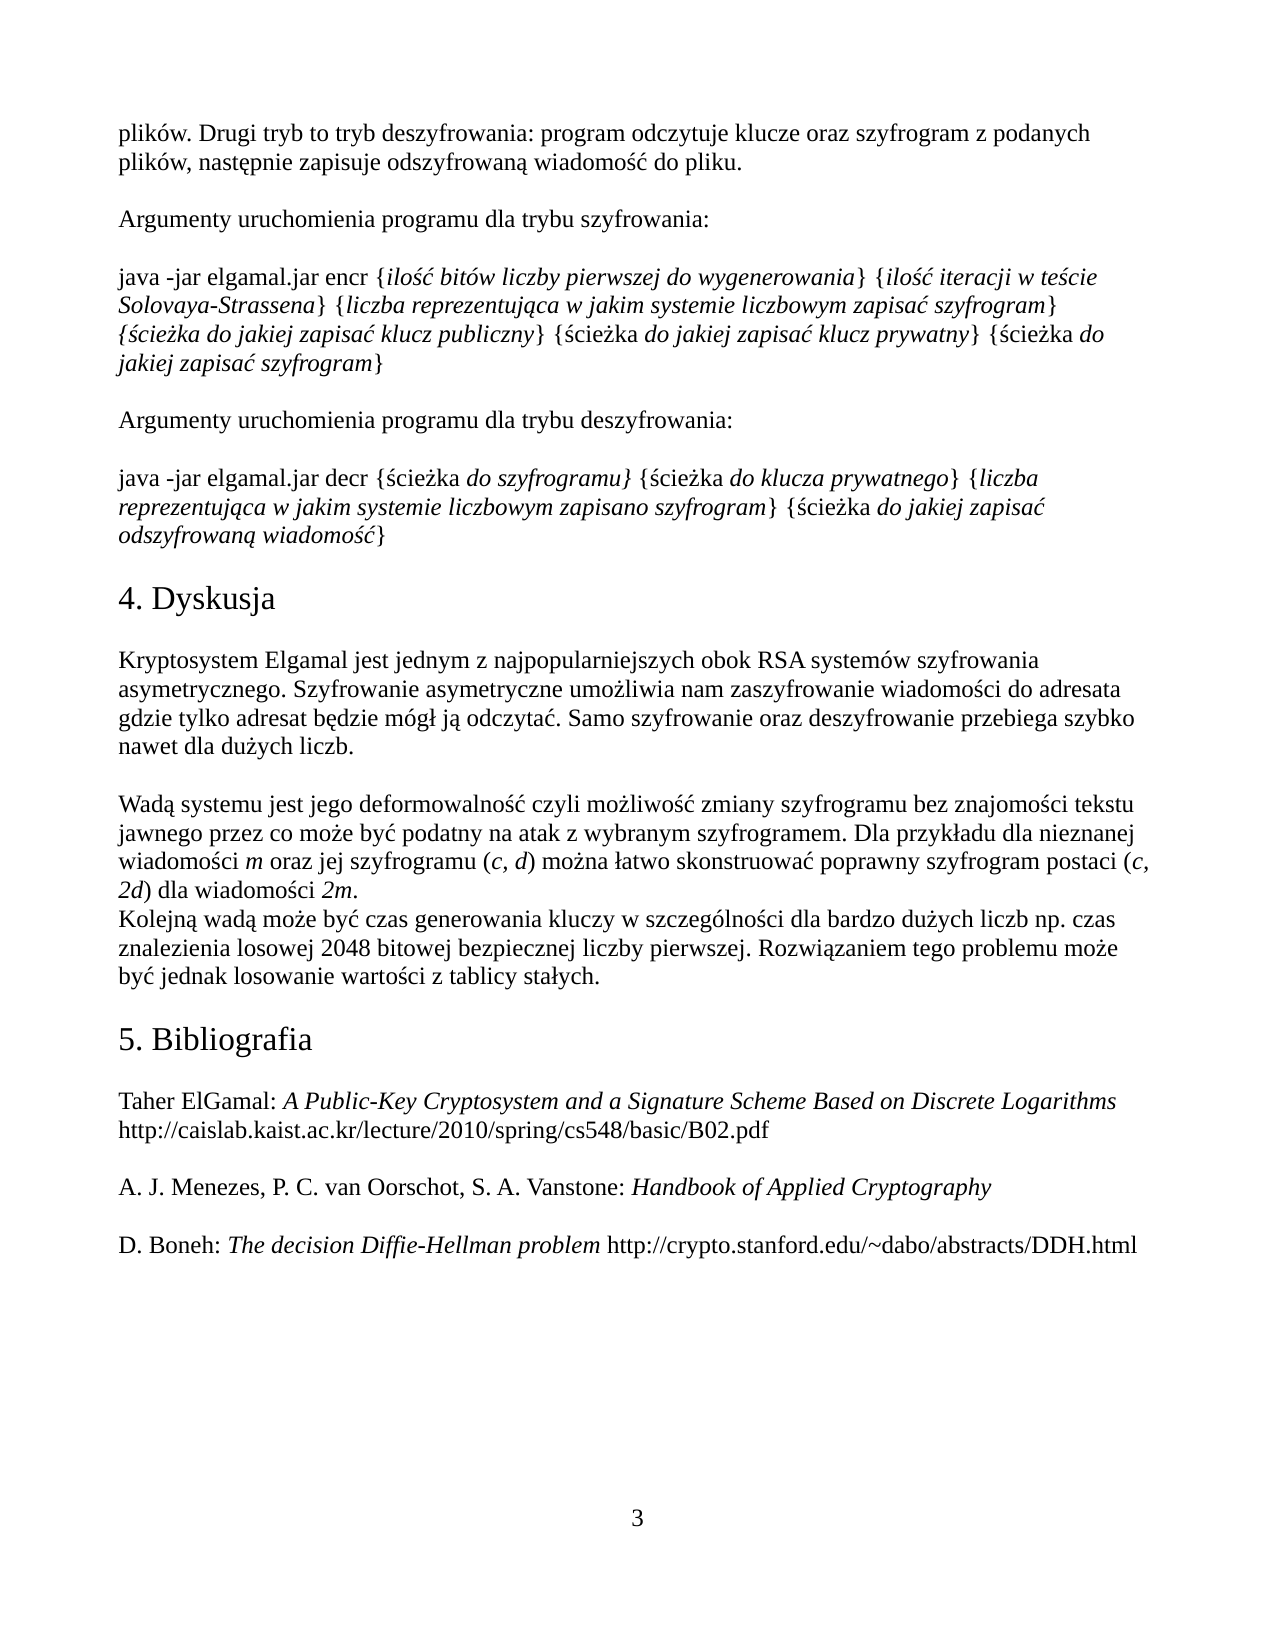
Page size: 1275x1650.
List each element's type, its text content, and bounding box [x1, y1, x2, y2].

text plików. Drugi tryb to tryb deszyfrowania: program odczytuje klucze oraz szyfrogram z podanych plików, następnie zapisuje odszyfrowaną wiadomość do pliku. [118, 118, 1157, 176]
text A. J. Menezes, P. C. van Oorschot, S. A. Vanstone: Handbook of Applied Cryptography [118, 1172, 1157, 1201]
text 4. Dyskusja [118, 578, 1157, 616]
text Argumenty uruchomienia programu dla trybu deszyfrowania: [118, 406, 1157, 434]
text D. Boneh: The decision Diffie-Hellman problem http://crypto.stanford.edu/~dabo/abstracts/DDH.html [118, 1230, 1157, 1258]
text Kryptosystem Elgamal jest jednym z najpopularniejszych obok RSA systemów szyfrowania asymetrycznego. Szyfrowanie asymetryczne umożliwia nam zaszyfrowanie wiadomości do adresata gdzie tylko adresat będzie mógł ją odczytać. Samo szyfrowanie oraz deszyfrowanie przebiega szybko nawet dla dużych liczb. [118, 645, 1157, 760]
text java -jar elgamal.jar encr {ilość bitów liczby pierwszej do wygenerowania} {ilość iteracji w teście Solovaya-Strassena} {liczba reprezentująca w jakim systemie liczbowym zapisać szyfrogram} [118, 262, 1157, 319]
text java -jar elgamal.jar decr {ścieżka do szyfrogramu} {ścieżka do klucza prywatnego} {liczba reprezentująca w jakim systemie liczbowym zapisano szyfrogram} {ścieżka do jakiej zapisać odszyfrowaną wiadomość} [118, 463, 1157, 549]
text {ścieżka do jakiej zapisać klucz publiczny} {ścieżka do jakiej zapisać klucz prywatny} {ścieżka do jakiej zapisać szyfrogram} [118, 319, 1157, 377]
text Kolejną wadą może być czas generowania kluczy w szczególności dla bardzo dużych liczb np. czas znalezienia losowej 2048 bitowej bezpiecznej liczby pierwszej. Rozwiązaniem tego problemu może być jednak losowanie wartości z tablicy stałych. [118, 904, 1157, 990]
text Wadą systemu jest jego deformowalność czyli możliwość zmiany szyfrogramu bez znajomości tekstu jawnego przez co może być podatny na atak z wybranym szyfrogramem. Dla przykładu dla nieznanej wiadomości m oraz jej szyfrogramu (c, d) można łatwo skonstruować poprawny szyfrogram postaci (c, 2d) dla wiadomości 2m. [118, 789, 1157, 904]
text Taher ElGamal: A Public-Key Cryptosystem and a Signature Scheme Based on Discrete Logarithms http://caislab.kaist.ac.kr/lecture/2010/spring/cs548/basic/B02.pdf [118, 1086, 1157, 1143]
text 5. Bibliografia [118, 1019, 1157, 1057]
text Argumenty uruchomienia programu dla trybu szyfrowania: [118, 204, 1157, 233]
